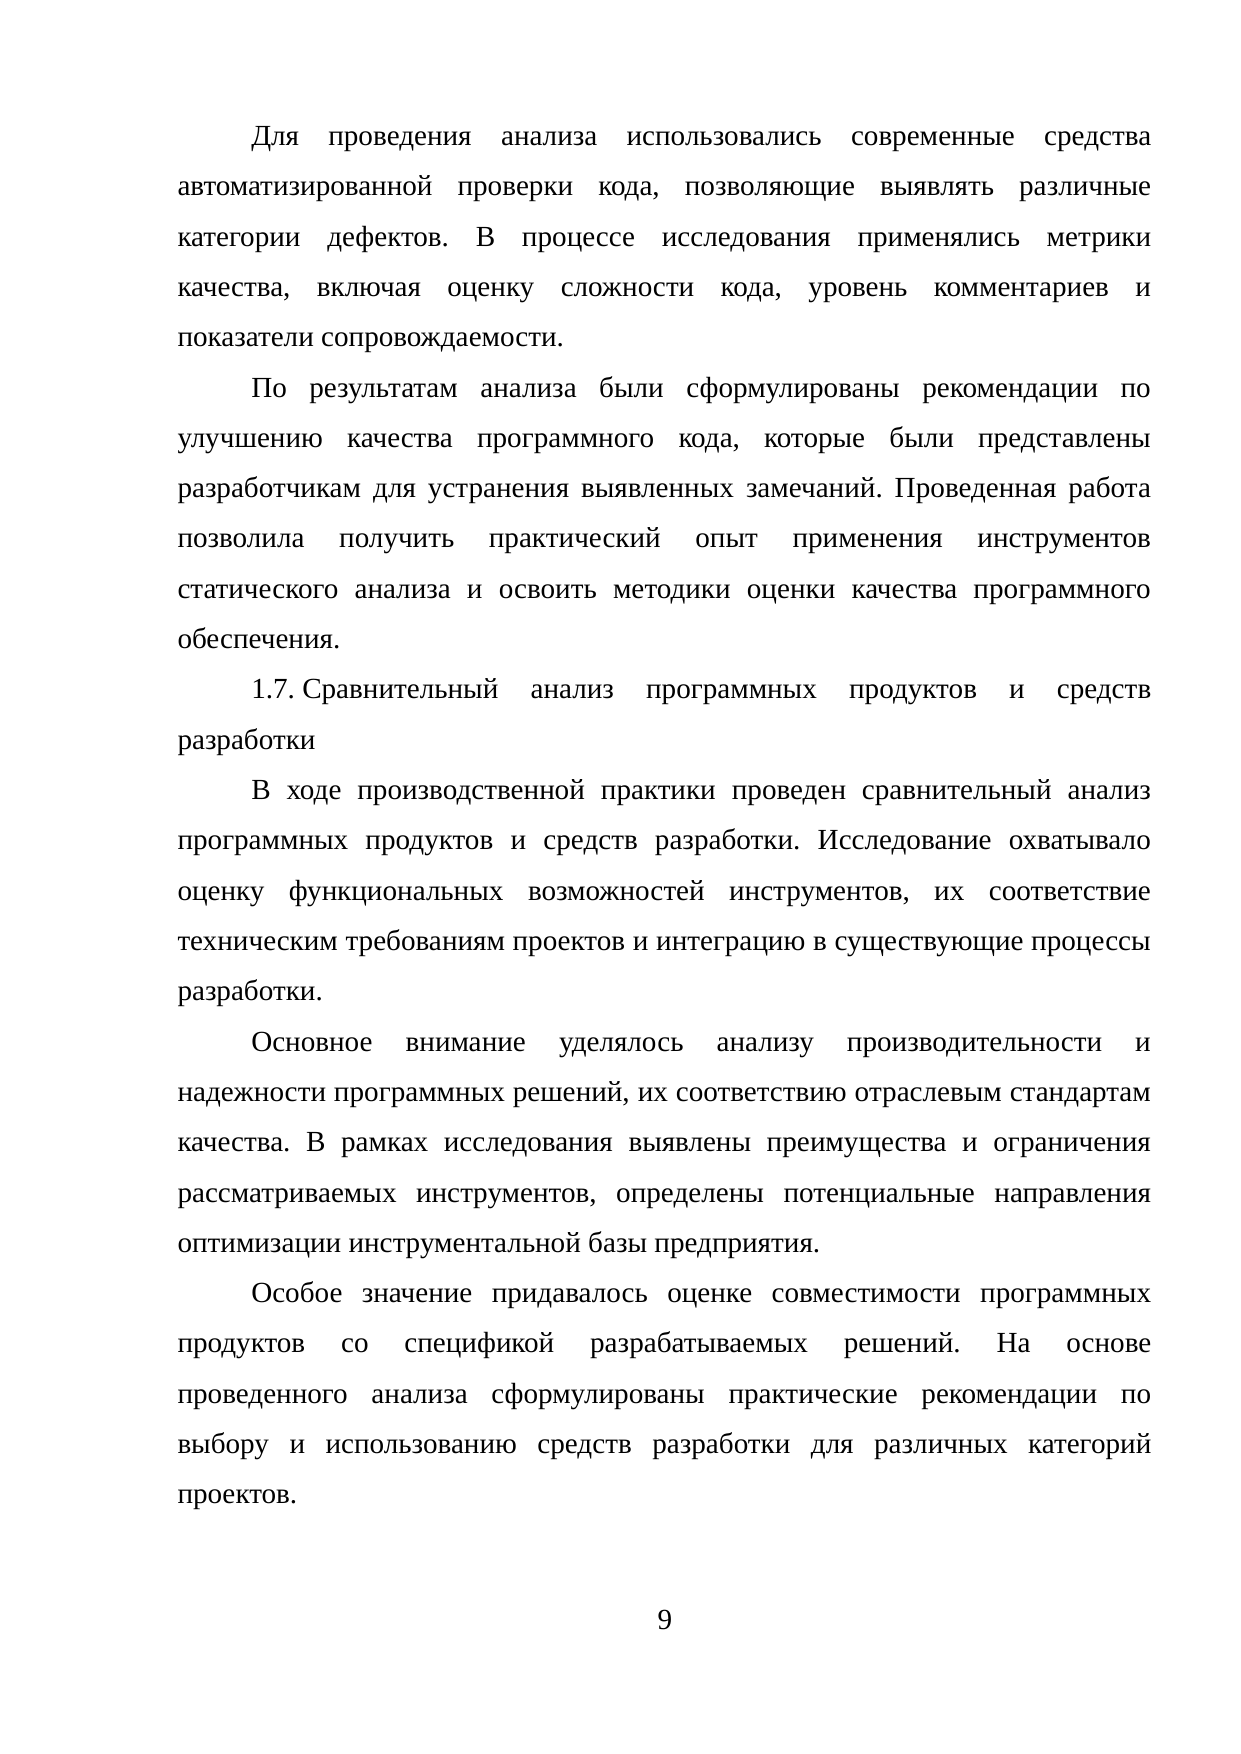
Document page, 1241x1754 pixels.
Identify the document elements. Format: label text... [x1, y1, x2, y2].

text Для проведения анализа использовались современные средства автоматизированной проверки кода, позволяющие выявлять различные категории дефектов. В процессе исследования применялись метрики качества, включая оценку сложности кода, уровень комментариев и показатели сопровождаемости. [177, 118, 1152, 353]
text Особое значение придавалось оценке совместимости программных продуктов со спецификой разрабатываемых решений. На основе проведенного анализа сформулированы практические рекомендации по выбору и использованию средств разработки для различных категорий проектов. [177, 1275, 1152, 1510]
text Основное внимание уделялось анализу производительности и надежности программных решений, их соответствию отраслевым стандартам качества. В рамках исследования выявлены преимущества и ограничения рассматриваемых инструментов, определены потенциальные направления оптимизации инструментальной базы предприятия. [177, 1024, 1152, 1258]
text По результатам анализа были сформулированы рекомендации по улучшению качества программного кода, которые были представлены разработчикам для устранения выявленных замечаний. Проведенная работа позволила получить практический опыт применения инструментов статического анализа и освоить методики оценки качества программного обеспечения. [177, 370, 1152, 655]
subtitle Сравнительный анализ программных продуктов и средств разработки [177, 672, 1152, 755]
text В ходе производственной практики проведен сравнительный анализ программных продуктов и средств разработки. Исследование охватывало оценку функциональных возможностей инструментов, их соответствие техническим требованиям проектов и интеграцию в существующие процессы разработки. [177, 772, 1152, 1007]
